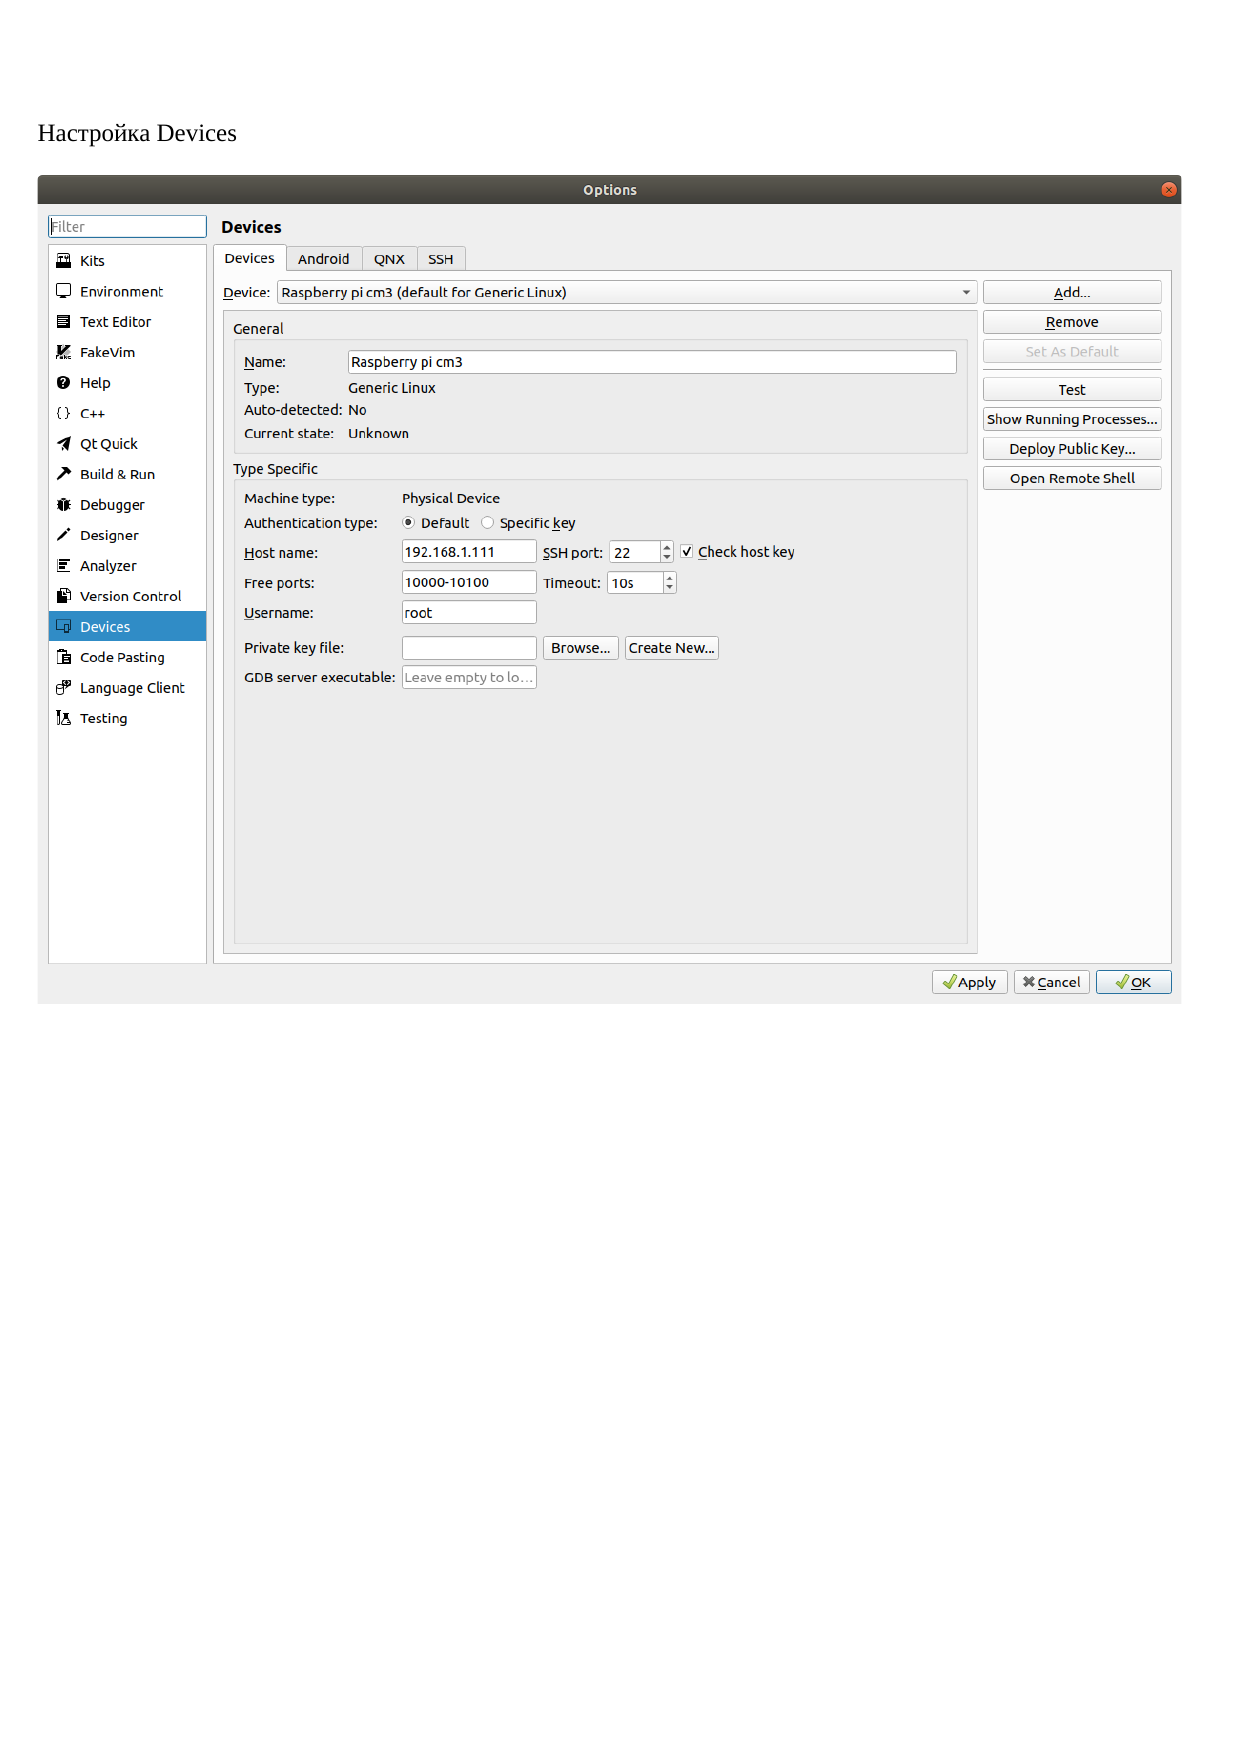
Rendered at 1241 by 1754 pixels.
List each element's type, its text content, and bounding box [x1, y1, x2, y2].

text Настройка Devices [37, 118, 1181, 147]
picture [37, 175, 1182, 1004]
